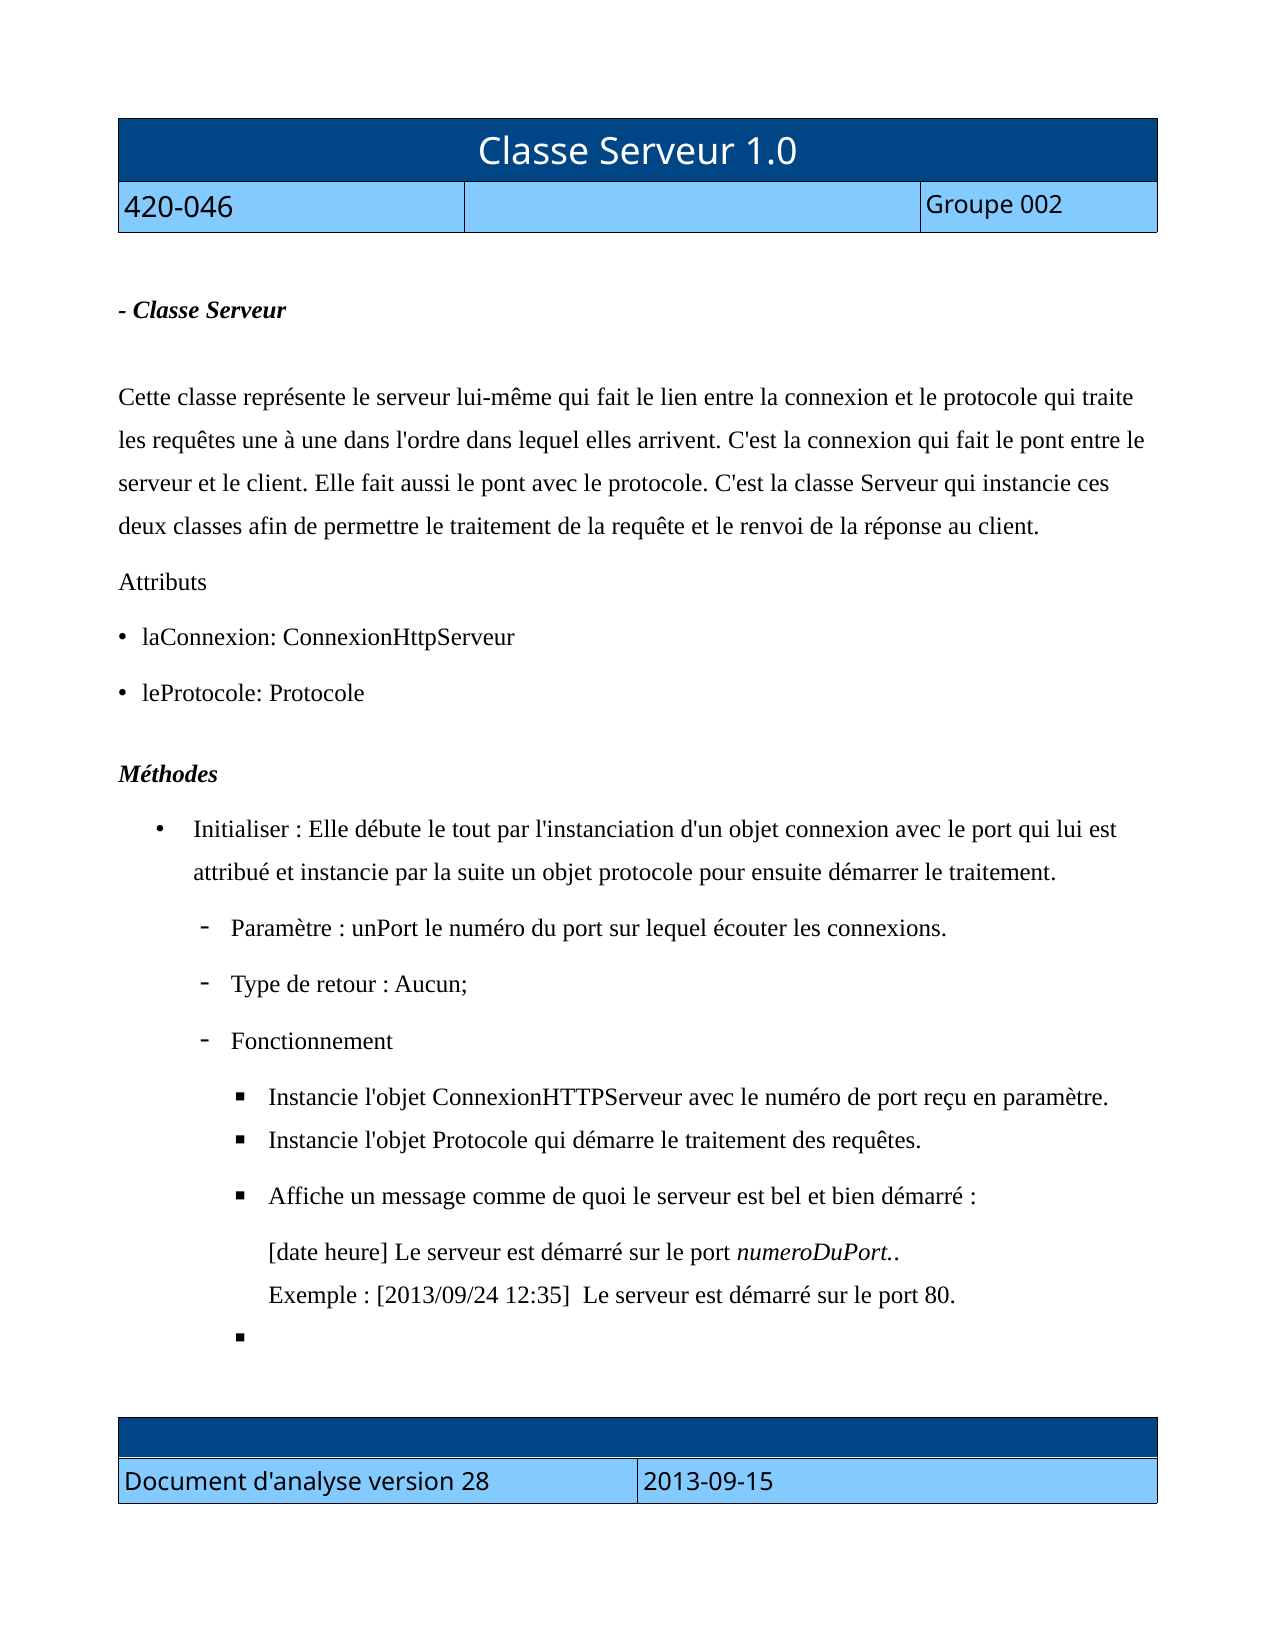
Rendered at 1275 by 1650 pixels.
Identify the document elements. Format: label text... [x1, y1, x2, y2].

list Fonctionnement [193, 1026, 1157, 1055]
list Initialiser : Elle débute le tout par l'instanciation d'un objet connexion avec le port qui lui est attribué et instancie par la suite un objet protocole pour ensuite démarrer le traitement. [156, 814, 1157, 886]
text Attributs [118, 567, 1157, 596]
list Instancie l'objet ConnexionHTTPServeur avec le numéro de port reçu en paramètre. [231, 1082, 1157, 1111]
list Type de retour : Aucun; [193, 969, 1157, 999]
list leProtocole: Protocole [118, 678, 1157, 707]
list Paramètre : unPort le numéro du port sur lequel écouter les connexions. [193, 913, 1157, 942]
list laConnexion: ConnexionHttpServeur [118, 622, 1157, 651]
text Cette classe représente le serveur lui-même qui fait le lien entre la connexion et le protocole qui traite les requêtes une à une dans l'ordre dans lequel elles arrivent. C'est la connexion qui fait le pont entre le serveur et le client. Elle fait aussi le pont avec le protocole. C'est la classe Serveur qui instancie ces deux classes afin de permettre le traitement de la requête et le renvoi de la réponse au client. [118, 382, 1157, 540]
subtitle Méthodes [118, 759, 1157, 787]
list [date heure] Le serveur est démarré sur le port numeroDuPort.. Exemple : [2013/09/24 12:35] Le serveur est démarré sur le port 80. [231, 1237, 1157, 1308]
text - Classe Serveur [118, 296, 1157, 324]
list Instancie l'objet Protocole qui démarre le traitement des requêtes. [231, 1125, 1157, 1154]
list Affiche un message comme de quoi le serveur est bel et bien démarré : [231, 1181, 1157, 1210]
